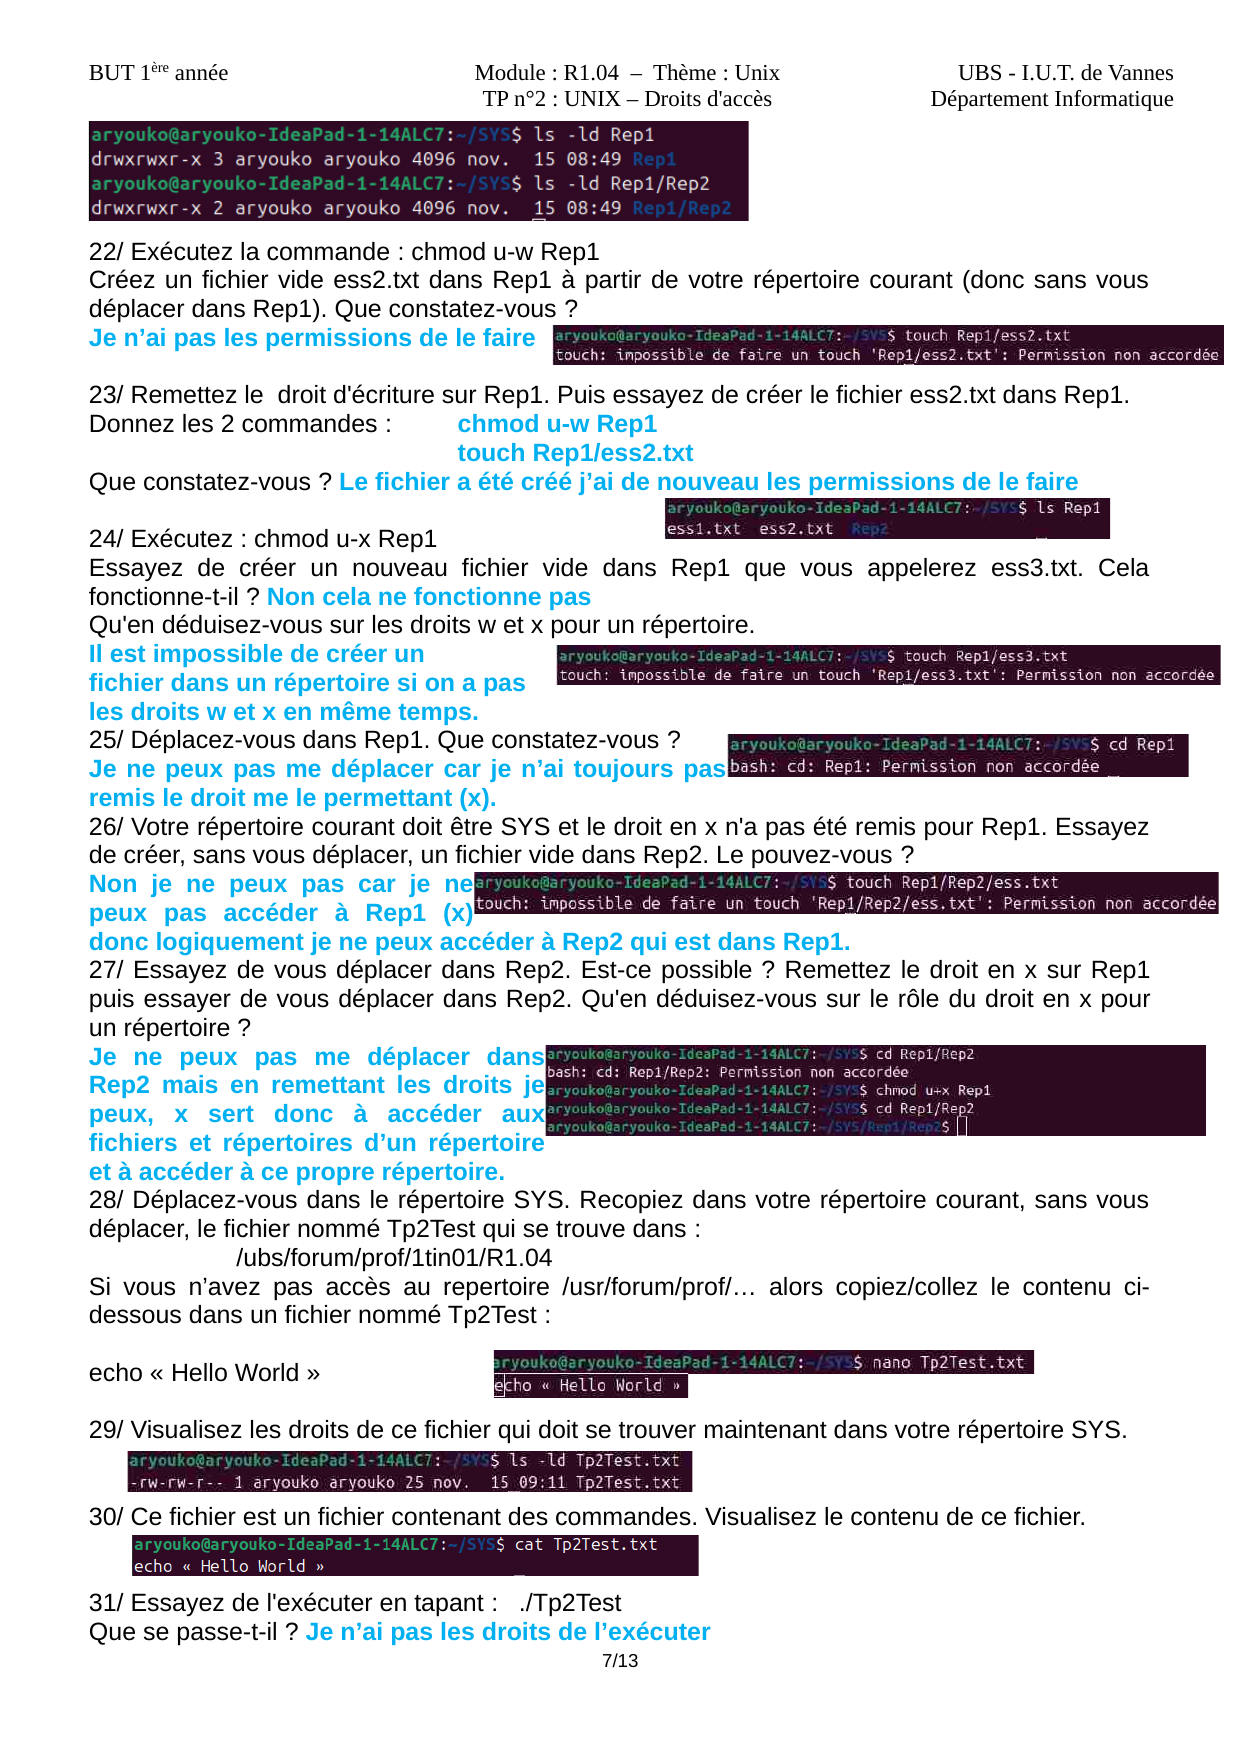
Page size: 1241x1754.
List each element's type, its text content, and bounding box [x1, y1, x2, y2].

text Si vous n’avez pas accès au repertoire /usr/forum/prof/… alors copiez/collez le contenu ci-dessous dans un fichier nommé Tp2Test : [89, 1271, 1151, 1329]
text Essayez de créer un nouveau fichier vide dans Rep1 que vous appelerez ess3.txt. Cela fonctionne-t-il ? Non cela ne fonctionne pas [89, 553, 1151, 610]
picture [556, 645, 1221, 685]
text Donnez les 2 commandes : chmod u-w Rep1 [89, 409, 1151, 438]
text Que constatez-vous ? Le fichier a été créé j’ai de nouveau les permissions de le faire [89, 466, 1151, 495]
text [689, 1358, 1151, 1386]
text Je ne peux pas me déplacer car je n’ai toujours pas remis le droit me le permettant (x). [89, 754, 1151, 811]
text Créez un fichier vide ess2.txt dans Rep1 à partir de votre répertoire courant (donc sans vous déplacer dans Rep1). Que constatez-vous ? [89, 265, 1151, 323]
text touch Rep1/ess2.txt [89, 438, 1151, 466]
picture [552, 325, 1224, 365]
text 26/ Votre répertoire courant doit être SYS et le droit en x n'a pas été remis pour Rep1. Essayez de créer, sans vous déplacer, un fichier vide dans Rep2. Le pouvez-vous ? [89, 811, 1151, 869]
text 30/ Ce fichier est un fichier contenant des commandes. Visualisez le contenu de ce fichier. [89, 1501, 1151, 1530]
text 31/ Essayez de l'exécuter en tapant : ./Tp2Test [89, 1588, 1151, 1616]
picture [727, 734, 1189, 777]
text 25/ Déplacez-vous dans Rep1. Que constatez-vous ? [89, 725, 1151, 754]
text 27/ Essayez de vous déplacer dans Rep2. Est-ce possible ? Remettez le droit en x sur Rep1 puis essayer de vous déplacer dans Rep2. Qu'en déduisez-vous sur le rôle du droit en x pour un répertoire ? [89, 955, 1151, 1041]
text 24/ Exécutez : chmod u-x Rep1 [89, 524, 1151, 553]
text Qu'en déduisez-vous sur les droits w et x pour un répertoire. [89, 610, 1151, 639]
text 23/ Remettez le droit d'écriture sur Rep1. Puis essayez de créer le fichier ess2.txt dans Rep1. [89, 380, 1151, 409]
picture [474, 872, 1219, 914]
picture [493, 1350, 1035, 1398]
picture [664, 498, 1110, 539]
text echo « Hello World » [89, 1358, 493, 1386]
picture [127, 1451, 693, 1492]
text 29/ Visualisez les droits de ce fichier qui doit se trouver maintenant dans votre répertoire SYS. [89, 1415, 1151, 1444]
text fichier dans un répertoire si on a pas [89, 668, 1151, 696]
text /ubs/forum/prof/1tin01/R1.04 [89, 1243, 1151, 1271]
text Il est impossible de créer un [89, 639, 1151, 668]
picture [545, 1045, 1206, 1136]
text Je ne peux pas me déplacer dans Rep2 mais en remettant les droits je peux, x sert donc à accéder aux fichiers et répertoires d’un répertoire et à accéder à ce propre répertoire. [89, 1041, 1151, 1185]
text Que se passe-t-il ? Je n’ai pas les droits de l’exécuter [89, 1616, 1151, 1645]
text Non je ne peux pas car je ne peux pas accéder à Rep1 (x) donc logiquement je ne peux accéder à Rep2 qui est dans Rep1. [89, 869, 1151, 955]
picture [132, 1535, 699, 1576]
text 28/ Déplacez-vous dans le répertoire SYS. Recopiez dans votre répertoire courant, sans vous déplacer, le fichier nommé Tp2Test qui se trouve dans : [89, 1185, 1151, 1243]
picture [88, 121, 749, 221]
text les droits w et x en même temps. [89, 696, 1151, 725]
text Je n’ai pas les permissions de le faire [89, 323, 1151, 351]
text 22/ Exécutez la commande : chmod u-w Rep1 [89, 236, 1151, 265]
